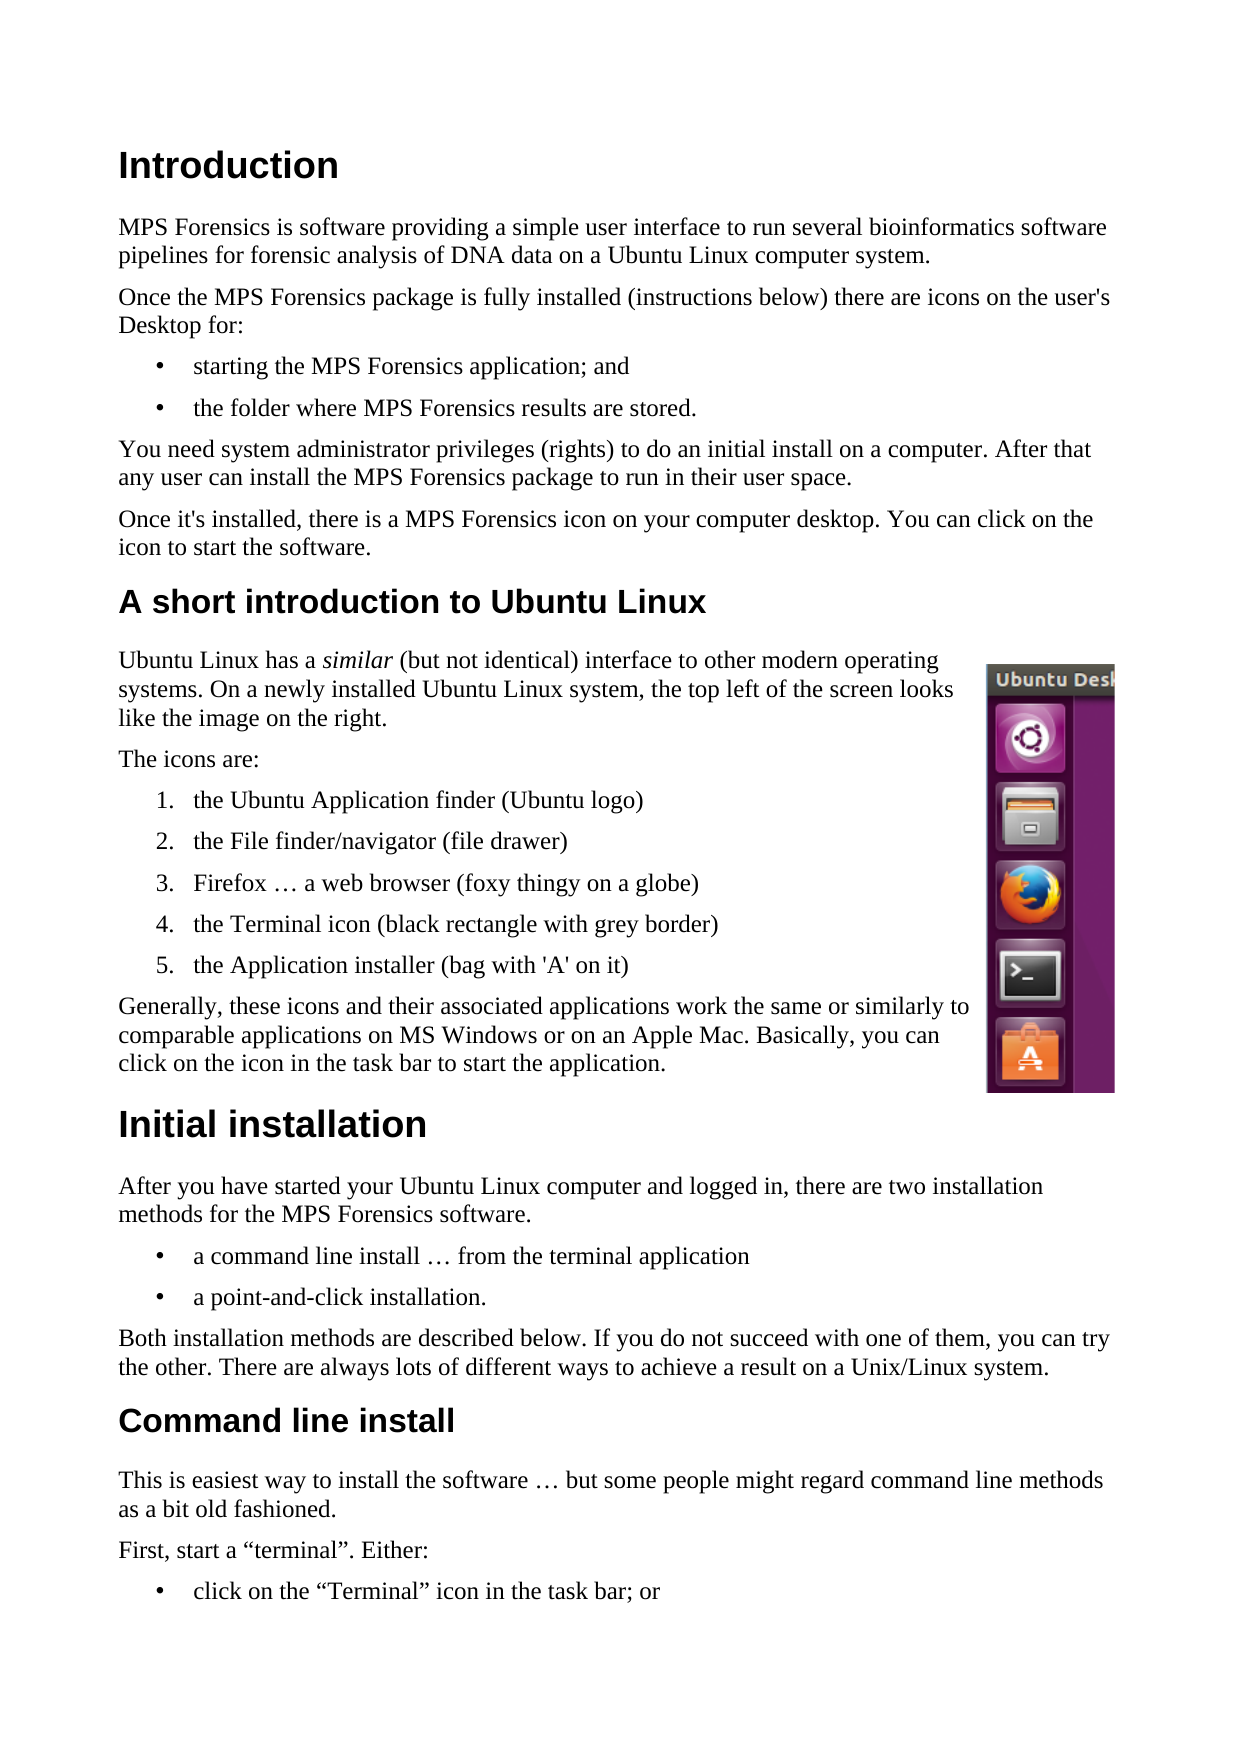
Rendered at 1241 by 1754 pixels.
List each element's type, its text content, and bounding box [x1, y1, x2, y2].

list the folder where MPS Forensics results are stored. [156, 393, 1122, 421]
list a command line install … from the terminal application [156, 1241, 1122, 1269]
text First, start a “terminal”. Either: [118, 1535, 1122, 1563]
subtitle Initial installation [118, 1102, 1122, 1146]
list Firefox … a web browser (foxy thingy on a globe) [156, 868, 985, 896]
picture [985, 664, 1115, 1093]
text After you have started your Ubuntu Linux computer and logged in, there are two installation methods for the MPS Forensics software. [118, 1171, 1122, 1228]
list the Application installer (bag with 'A' on it) [156, 950, 985, 979]
text MPS Forensics is software providing a simple user interface to run several bioinformatics software pipelines for forensic analysis of DNA data on a Ubuntu Linux computer system. [118, 212, 1122, 269]
subtitle Command line install [118, 1401, 1122, 1440]
text Ubuntu Linux has a similar (but not identical) interface to other modern operating systems. On a newly installed Ubuntu Linux system, the top left of the screen looks like the image on the right. [118, 646, 1122, 732]
text Both installation methods are described below. If you do not succeed with one of them, you can try the other. There are always lots of different ways to achieve a result on a Unix/Linux system. [118, 1323, 1122, 1381]
subtitle A short introduction to Ubuntu Linux [118, 582, 1122, 621]
text Generally, these icons and their associated applications work the same or similarly to comparable applications on MS Windows or on an Apple Mac. Basically, you can click on the icon in the task bar to start the application. [118, 991, 985, 1077]
text Once the MPS Forensics package is fully installed (instructions below) there are icons on the user's Desktop for: [118, 282, 1122, 339]
subtitle Introduction [118, 143, 1122, 187]
text You need system administrator privileges (rights) to do an initial install on a computer. After that any user can install the MPS Forensics package to run in their user space. [118, 434, 1122, 491]
list the Terminal icon (black rectangle with grey border) [156, 909, 985, 937]
text Once it's installed, there is a MPS Forensics icon on your computer desktop. You can click on the icon to start the software. [118, 504, 1122, 561]
list click on the “Terminal” icon in the task bar; or [156, 1576, 1122, 1605]
list the File finder/navigator (file drawer) [156, 826, 985, 855]
text The icons are: [118, 744, 985, 773]
list starting the MPS Forensics application; and [156, 351, 1122, 380]
text This is easiest way to install the software … but some people might regard command line methods as a bit old fashioned. [118, 1465, 1122, 1522]
list a point-and-click installation. [156, 1282, 1122, 1311]
list the Ubuntu Application finder (Ubuntu logo) [156, 785, 985, 814]
